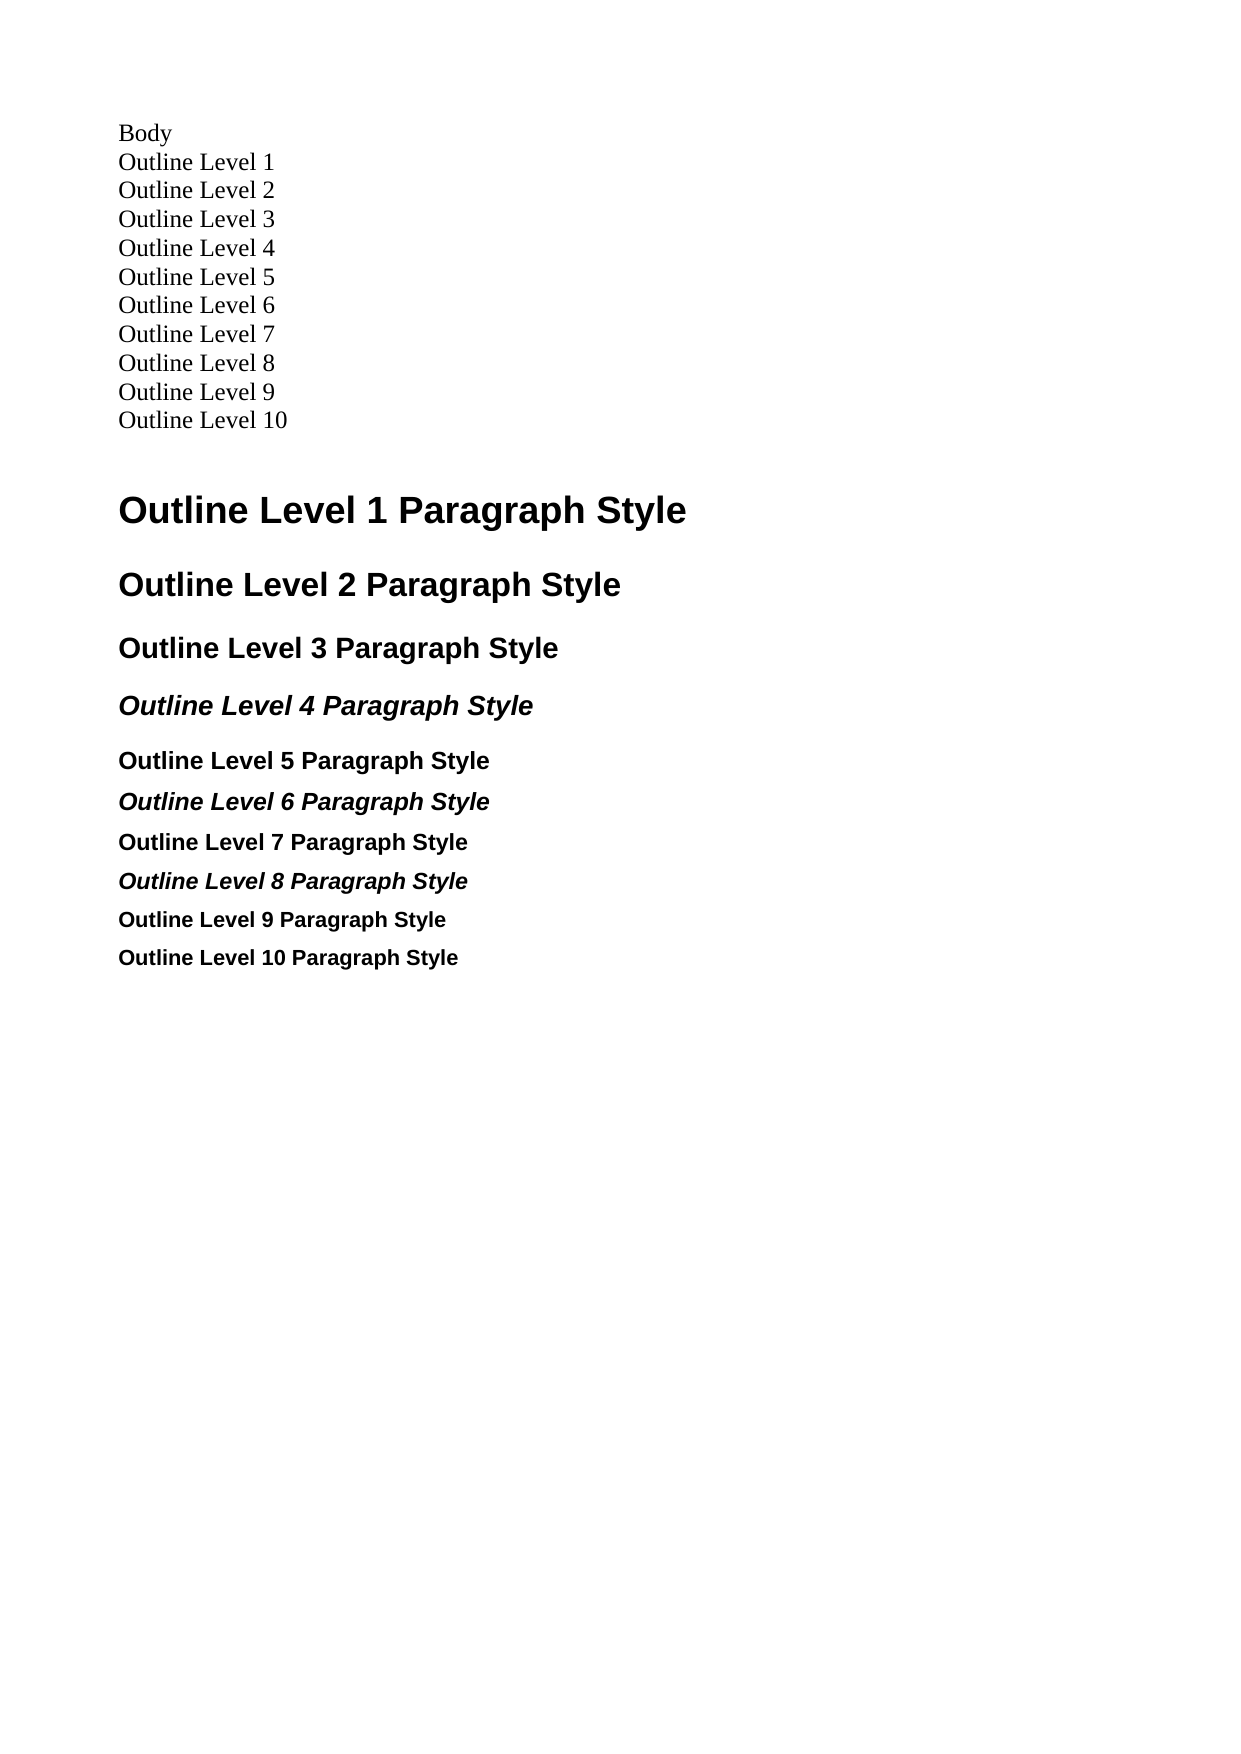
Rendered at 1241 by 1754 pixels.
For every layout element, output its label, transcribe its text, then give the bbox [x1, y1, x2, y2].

subtitle Outline Level 4 Paragraph Style [118, 689, 1122, 721]
subtitle Outline Level 6 [118, 291, 1122, 319]
subtitle Outline Level 10 [118, 406, 1122, 434]
subtitle Outline Level 7 [118, 319, 1122, 348]
subtitle Outline Level 5 [118, 262, 1122, 291]
subtitle Outline Level 8 [118, 348, 1122, 377]
subtitle Outline Level 2 Paragraph Style [118, 565, 1122, 604]
subtitle Outline Level 1 Paragraph Style [118, 488, 1122, 532]
subtitle Outline Level 9 [118, 377, 1122, 406]
subtitle Outline Level 5 Paragraph Style [118, 746, 1122, 775]
subtitle Outline Level 9 Paragraph Style [118, 907, 1122, 932]
subtitle Outline Level 3 [118, 204, 1122, 233]
subtitle Outline Level 8 Paragraph Style [118, 868, 1122, 894]
subtitle Outline Level 10 Paragraph Style [118, 945, 1122, 970]
text Body [118, 118, 1122, 147]
subtitle Outline Level 3 Paragraph Style [118, 631, 1122, 664]
subtitle Outline Level 4 [118, 233, 1122, 262]
subtitle Outline Level 6 Paragraph Style [118, 787, 1122, 816]
subtitle Outline Level 1 [118, 147, 1122, 176]
subtitle Outline Level 2 [118, 176, 1122, 204]
subtitle Outline Level 7 Paragraph Style [118, 828, 1122, 855]
